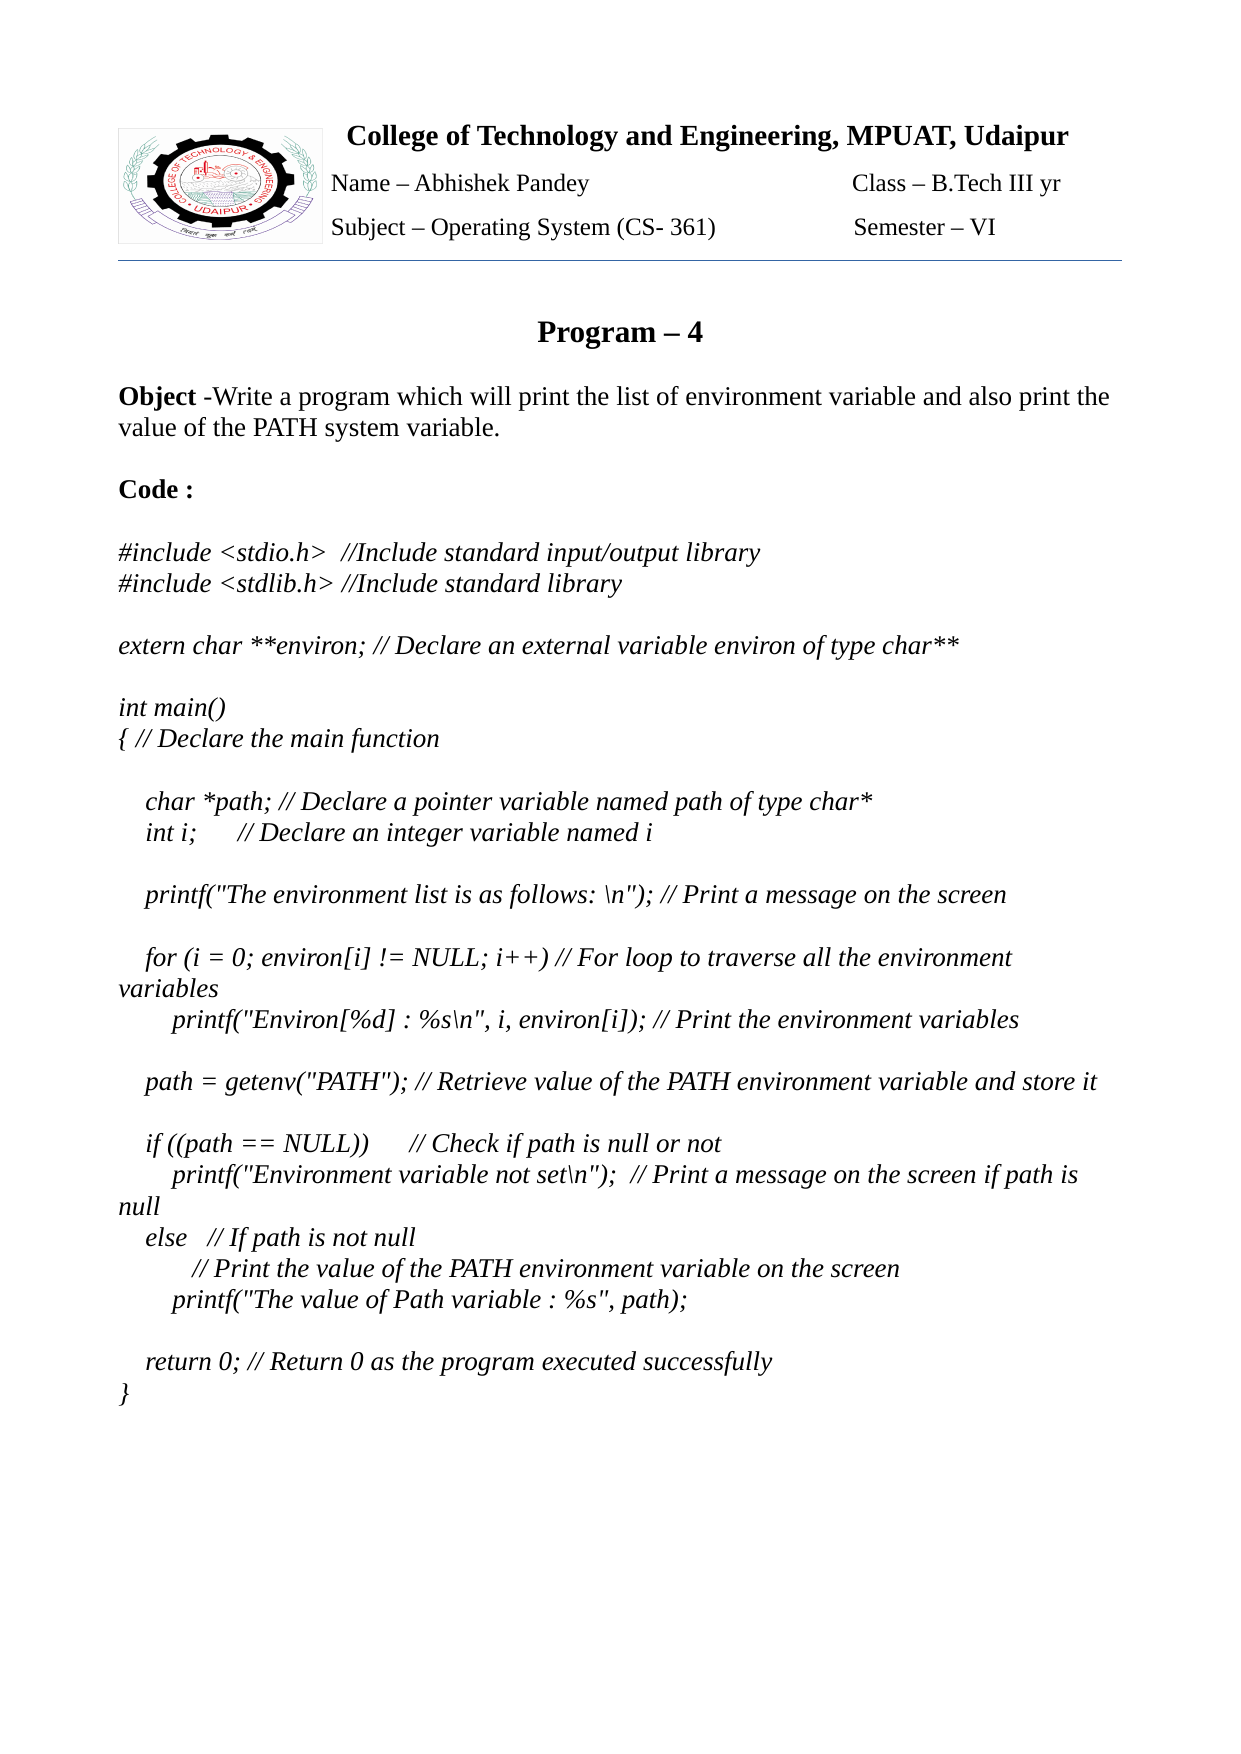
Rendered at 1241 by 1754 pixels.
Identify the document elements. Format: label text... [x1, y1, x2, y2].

text #include <stdio.h> //Include standard input/output library [118, 536, 1122, 567]
text else // If path is not null [118, 1221, 1122, 1252]
text printf("Environment variable not set\n"); // Print a message on the screen if path is null [118, 1159, 1122, 1221]
text if ((path == NULL)) // Check if path is null or not [118, 1127, 1122, 1159]
picture [118, 128, 323, 244]
text // Print the value of the PATH environment variable on the screen [118, 1252, 1122, 1283]
text } [118, 1377, 1122, 1408]
text int main() [118, 691, 1122, 723]
text int i; // Declare an integer variable named i [118, 816, 1122, 847]
text char *path; // Declare a pointer variable named path of type char* [118, 785, 1122, 816]
text printf("The environment list is as follows: \n"); // Print a message on the screen [118, 878, 1122, 909]
text for (i = 0; environ[i] != NULL; i++) // For loop to traverse all the environment variables [118, 941, 1122, 1003]
text Code : [118, 473, 1122, 504]
text value of the PATH system variable. [118, 411, 1122, 442]
text #include <stdlib.h> //Include standard library [118, 567, 1122, 598]
text Object -Write a program which will print the list of environment variable and also print the [118, 380, 1122, 411]
text Program – 4 [118, 313, 1122, 349]
text extern char **environ; // Declare an external variable environ of type char** [118, 629, 1122, 660]
text { // Declare the main function [118, 723, 1122, 754]
text path = getenv("PATH"); // Retrieve value of the PATH environment variable and store it [118, 1065, 1122, 1096]
text printf("The value of Path variable : %s", path); [118, 1283, 1122, 1314]
text printf("Environ[%d] : %s\n", i, environ[i]); // Print the environment variables [118, 1003, 1122, 1034]
text return 0; // Return 0 as the program executed successfully [118, 1346, 1122, 1377]
